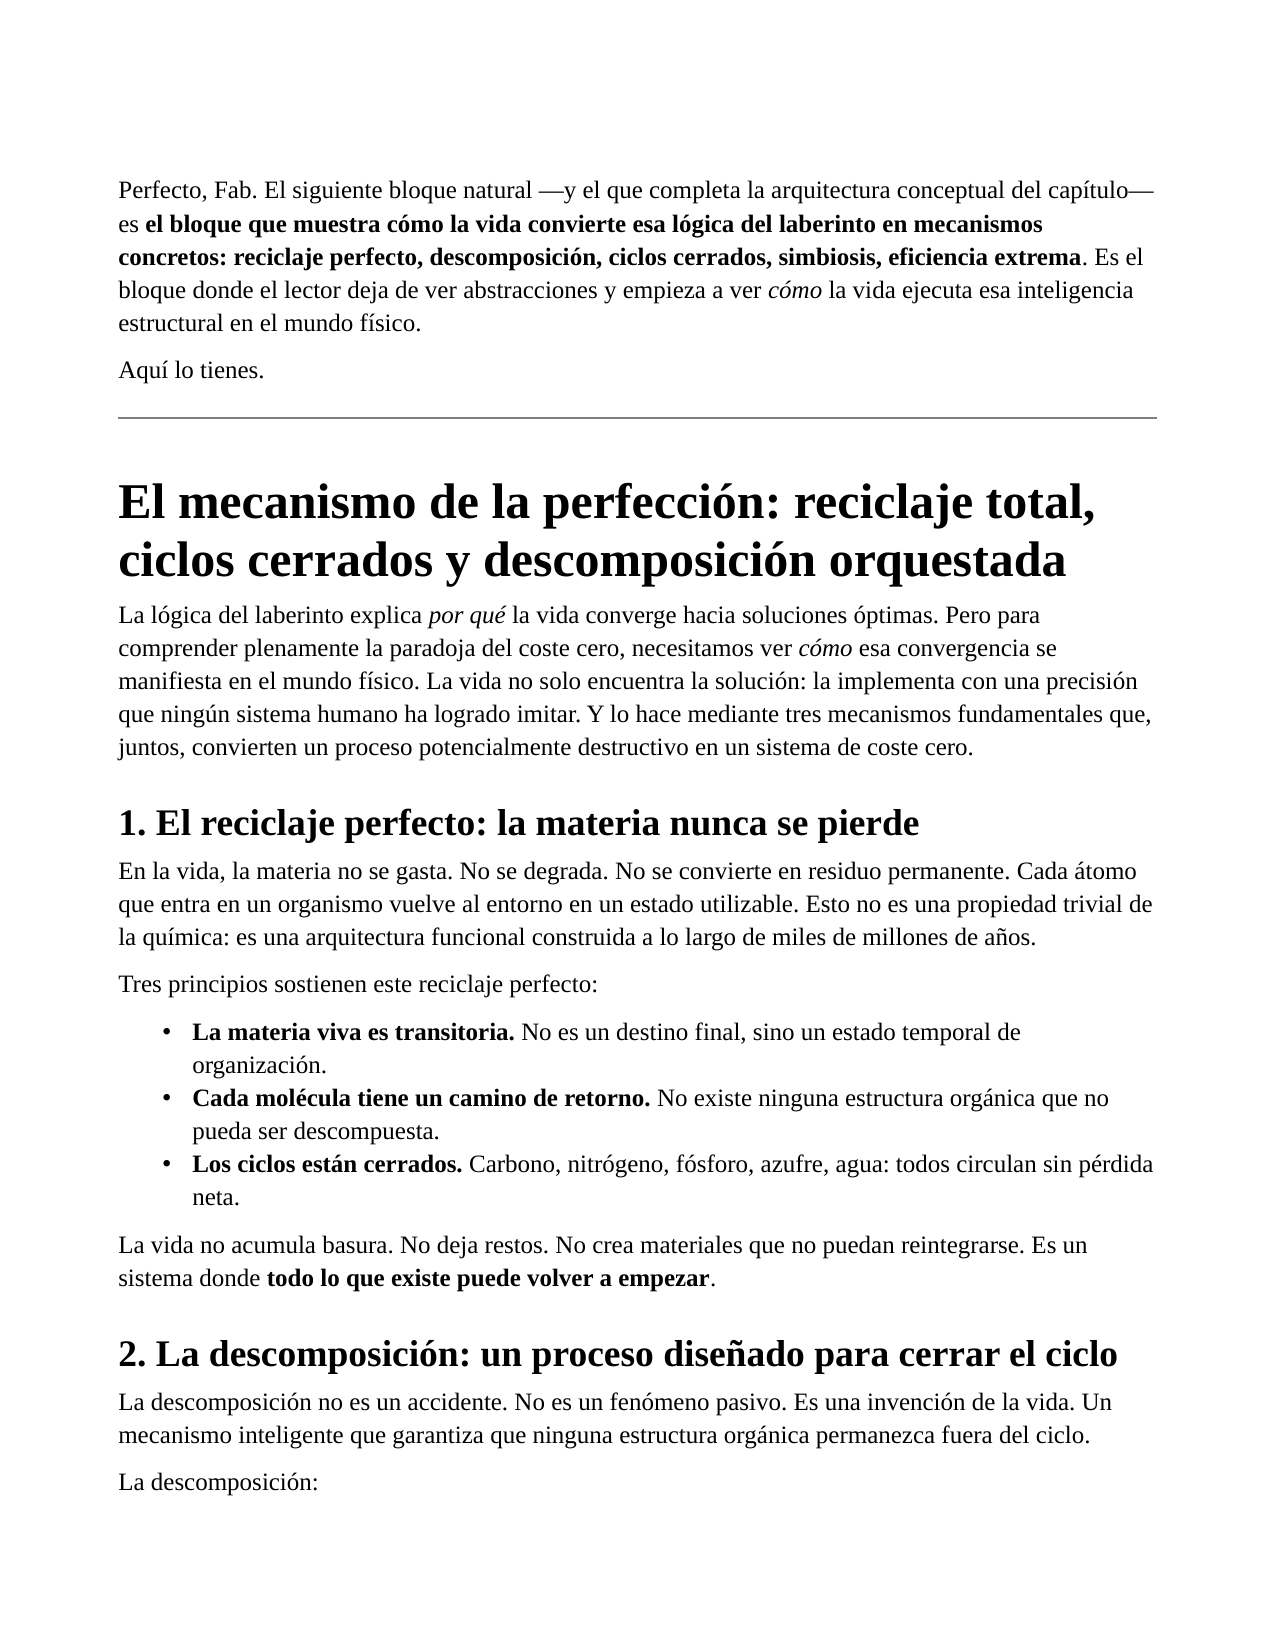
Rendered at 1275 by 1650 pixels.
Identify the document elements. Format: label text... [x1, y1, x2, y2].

list Cada molécula tiene un camino de retorno. No existe ninguna estructura orgánica que no pueda ser descompuesta. [162, 1083, 1157, 1145]
text Tres principios sostienen este reciclaje perfecto: [118, 969, 1157, 998]
list La materia viva es transitoria. No es un destino final, sino un estado temporal de organización. [162, 1017, 1157, 1079]
text La lógica del laberinto explica por qué la vida converge hacia soluciones óptimas. Pero para comprender plenamente la paradoja del coste cero, necesitamos ver cómo esa convergencia se manifiesta en el mundo físico. La vida no solo encuentra la solución: la implementa con una precisión que ningún sistema humano ha logrado imitar. Y lo hace mediante tres mecanismos fundamentales que, juntos, convierten un proceso potencialmente destructivo en un sistema de coste cero. [118, 600, 1157, 761]
subtitle 1. El reciclaje perfecto: la materia nunca se pierde [118, 800, 1157, 843]
text En la vida, la materia no se gasta. No se degrada. No se convierte en residuo permanente. Cada átomo que entra en un organismo vuelve al entorno en un estado utilizable. Esto no es una propiedad trivial de la química: es una arquitectura funcional construida a lo largo de miles de millones de años. [118, 856, 1157, 951]
list Los ciclos están cerrados. Carbono, nitrógeno, fósforo, azufre, agua: todos circulan sin pérdida neta. [162, 1149, 1157, 1211]
text La descomposición: [118, 1467, 1157, 1496]
text La descomposición no es un accidente. No es un fenómeno pasivo. Es una invención de la vida. Un mecanismo inteligente que garantiza que ninguna estructura orgánica permanezca fuera del ciclo. [118, 1387, 1157, 1449]
text La vida no acumula basura. No deja restos. No crea materiales que no puedan reintegrarse. Es un sistema donde todo lo que existe puede volver a empezar. [118, 1230, 1157, 1292]
subtitle El mecanismo de la perfección: reciclaje total, ciclos cerrados y descomposición orquestada [118, 472, 1157, 587]
subtitle 2. La descomposición: un proceso diseñado para cerrar el ciclo [118, 1331, 1157, 1374]
text Perfecto, Fab. El siguiente bloque natural —y el que completa la arquitectura conceptual del capítulo— es el bloque que muestra cómo la vida convierte esa lógica del laberinto en mecanismos concretos: reciclaje perfecto, descomposición, ciclos cerrados, simbiosis, eficiencia extrema. Es el bloque donde el lector deja de ver abstracciones y empieza a ver cómo la vida ejecuta esa inteligencia estructural en el mundo físico. [118, 176, 1157, 336]
text Aquí lo tienes. [118, 355, 1157, 384]
